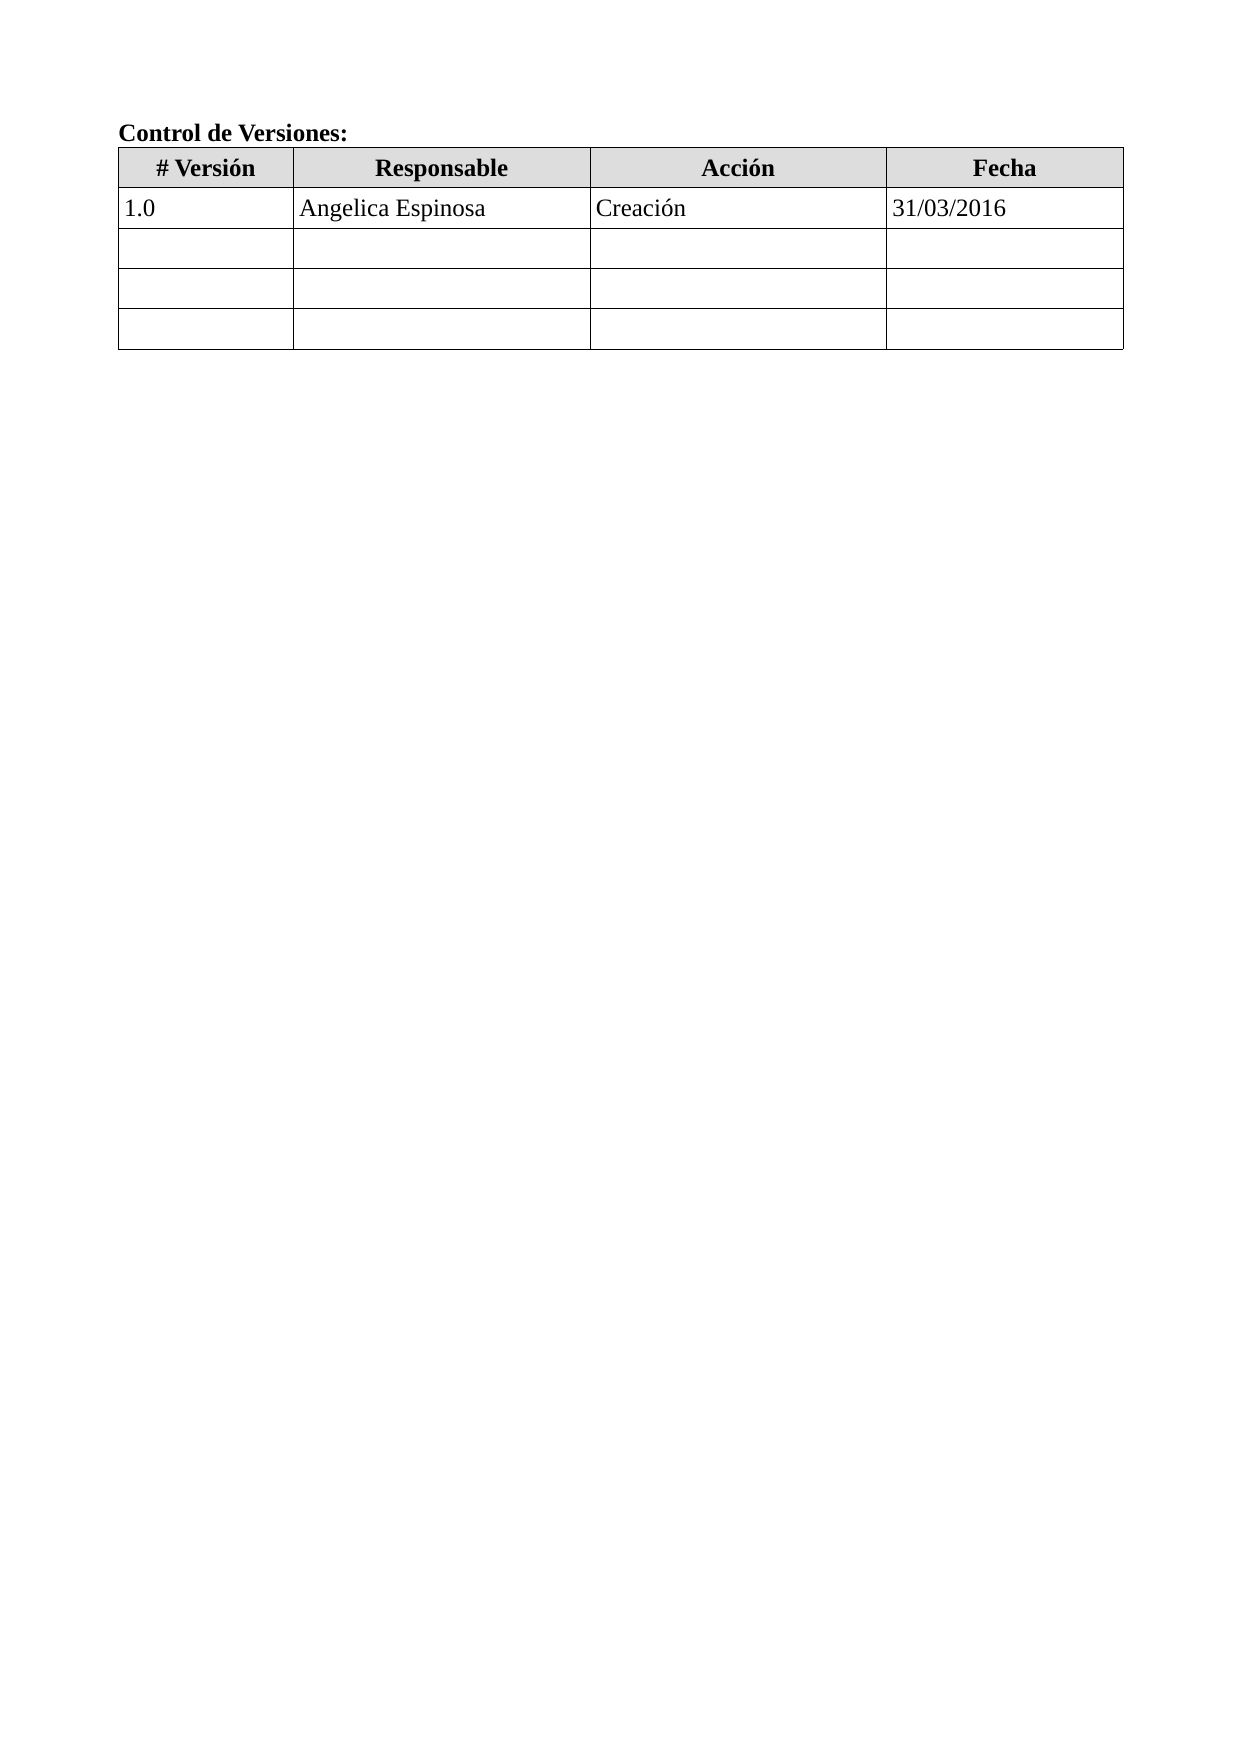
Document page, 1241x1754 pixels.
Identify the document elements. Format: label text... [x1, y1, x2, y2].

table_cell [591, 229, 886, 268]
text Control de Versiones: [118, 118, 1122, 147]
table_cell [887, 309, 1123, 348]
table_cell [887, 229, 1123, 268]
table_header Responsable [294, 148, 590, 187]
table_cell [294, 269, 590, 308]
table_cell [119, 269, 293, 308]
table_cell 31/03/2016 [887, 188, 1123, 227]
table_cell 1.0 [119, 188, 293, 227]
table_cell [119, 309, 293, 348]
table_header # Versión [119, 148, 293, 187]
table_cell Angelica Espinosa [294, 188, 590, 227]
table_header Acción [591, 148, 886, 187]
table_cell [591, 269, 886, 308]
table_cell [591, 309, 886, 348]
table_cell [887, 269, 1123, 308]
table_cell Creación [591, 188, 886, 227]
table_cell [119, 229, 293, 268]
table_cell [294, 309, 590, 348]
table_header Fecha [887, 148, 1123, 187]
table_cell [294, 229, 590, 268]
